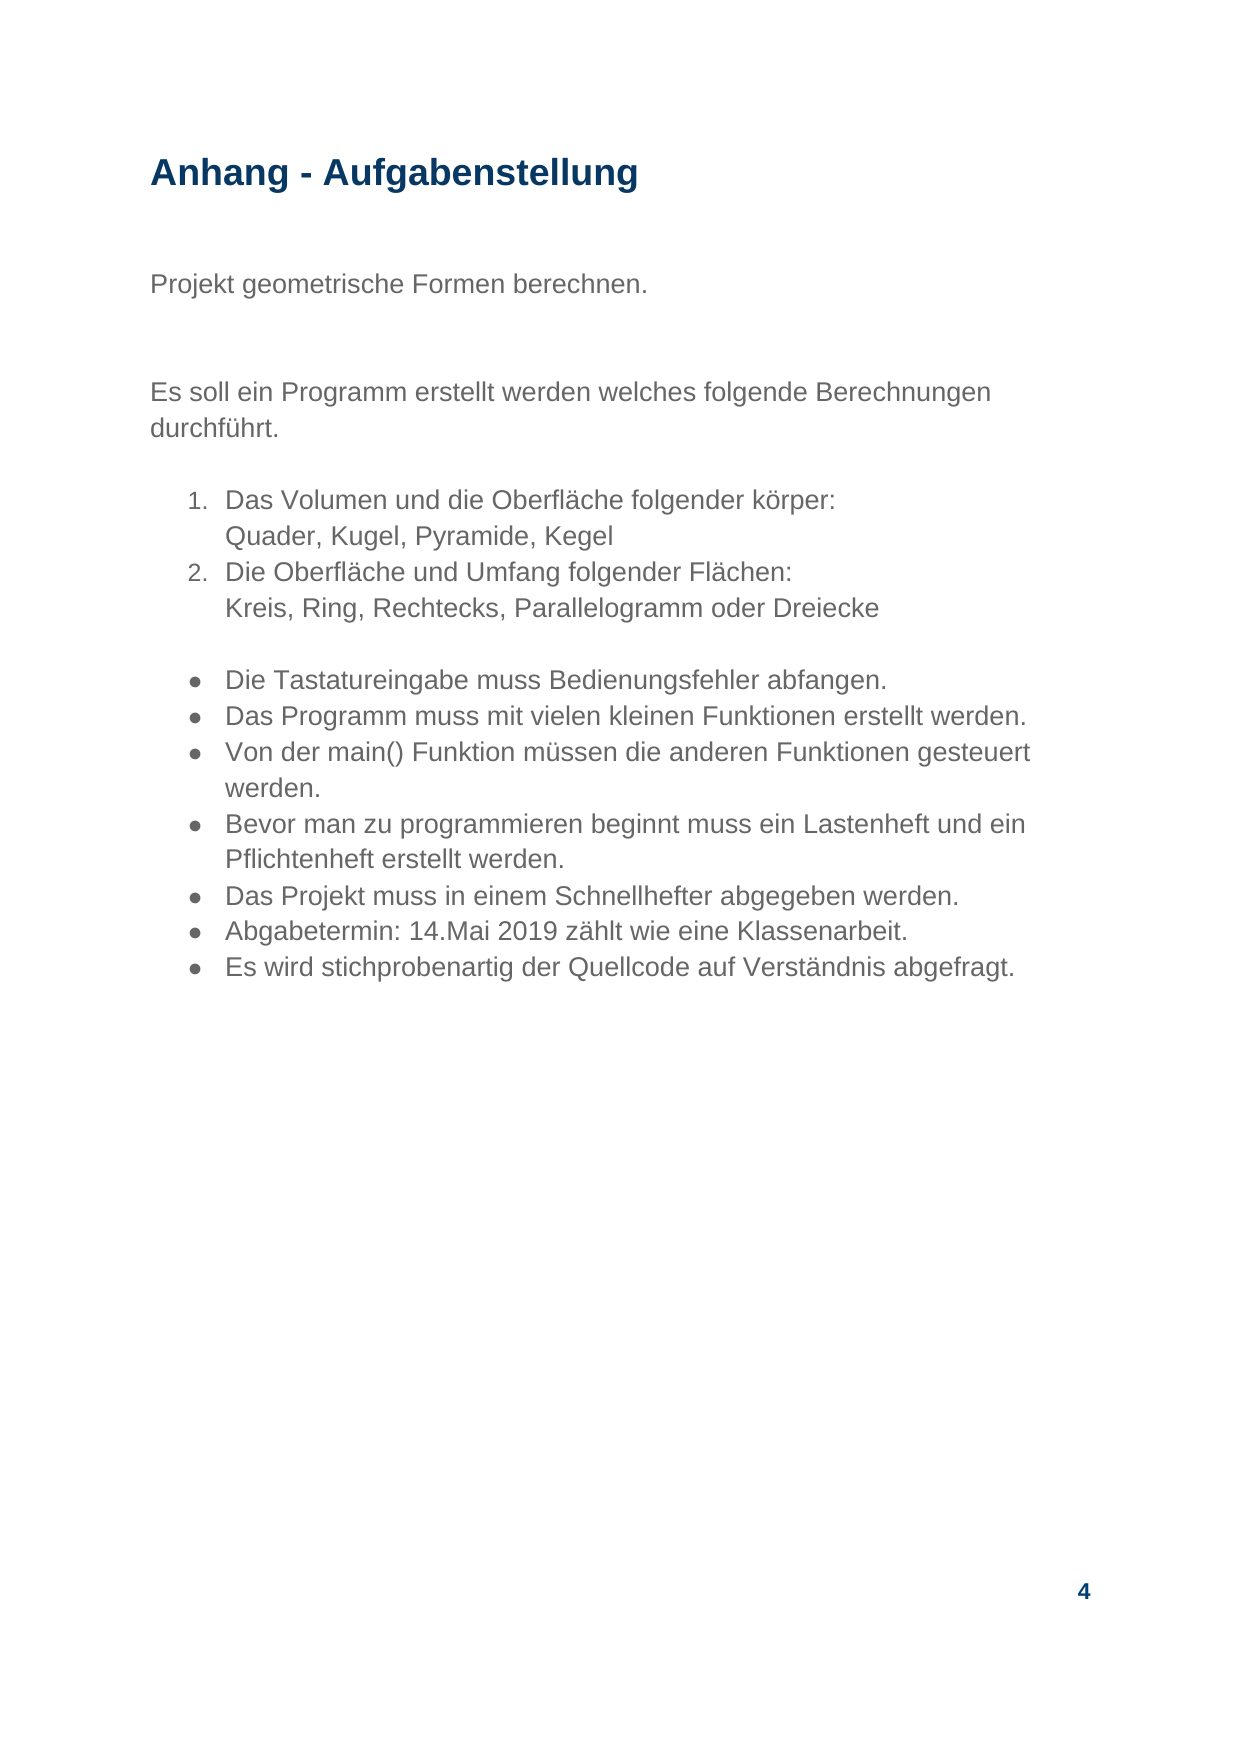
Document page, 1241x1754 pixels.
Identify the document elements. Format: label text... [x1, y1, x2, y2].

list Das Volumen und die Oberfläche folgender körper: [187, 484, 1090, 515]
list Das Programm muss mit vielen kleinen Funktionen erstellt werden. [187, 700, 1090, 731]
list Abgabetermin: 14.Mai 2019 zählt wie eine Klassenarbeit. [187, 915, 1090, 947]
text Anhang - Aufgabenstellung [150, 150, 1090, 193]
list Von der main() Funktion müssen die anderen Funktionen gesteuert werden. [187, 736, 1090, 803]
text Kreis, Ring, Rechtecks, Parallelogramm oder Dreiecke [225, 592, 1090, 623]
list Es wird stichprobenartig der Quellcode auf Verständnis abgefragt. [187, 951, 1090, 983]
text Quader, Kugel, Pyramide, Kegel [225, 520, 1090, 551]
list Das Projekt muss in einem Schnellhefter abgegeben werden. [187, 879, 1090, 911]
list Die Oberfläche und Umfang folgender Flächen: [187, 556, 1090, 587]
text Projekt geometrische Formen berechnen. [150, 268, 1090, 300]
list Bevor man zu programmieren beginnt muss ein Lastenheft und ein Pflichtenheft erstellt werden. [187, 808, 1090, 875]
text Es soll ein Programm erstellt werden welches folgende Berechnungen durchführt. [150, 376, 1090, 443]
list Die Tastatureingabe muss Bedienungsfehler abfangen. [187, 664, 1090, 695]
